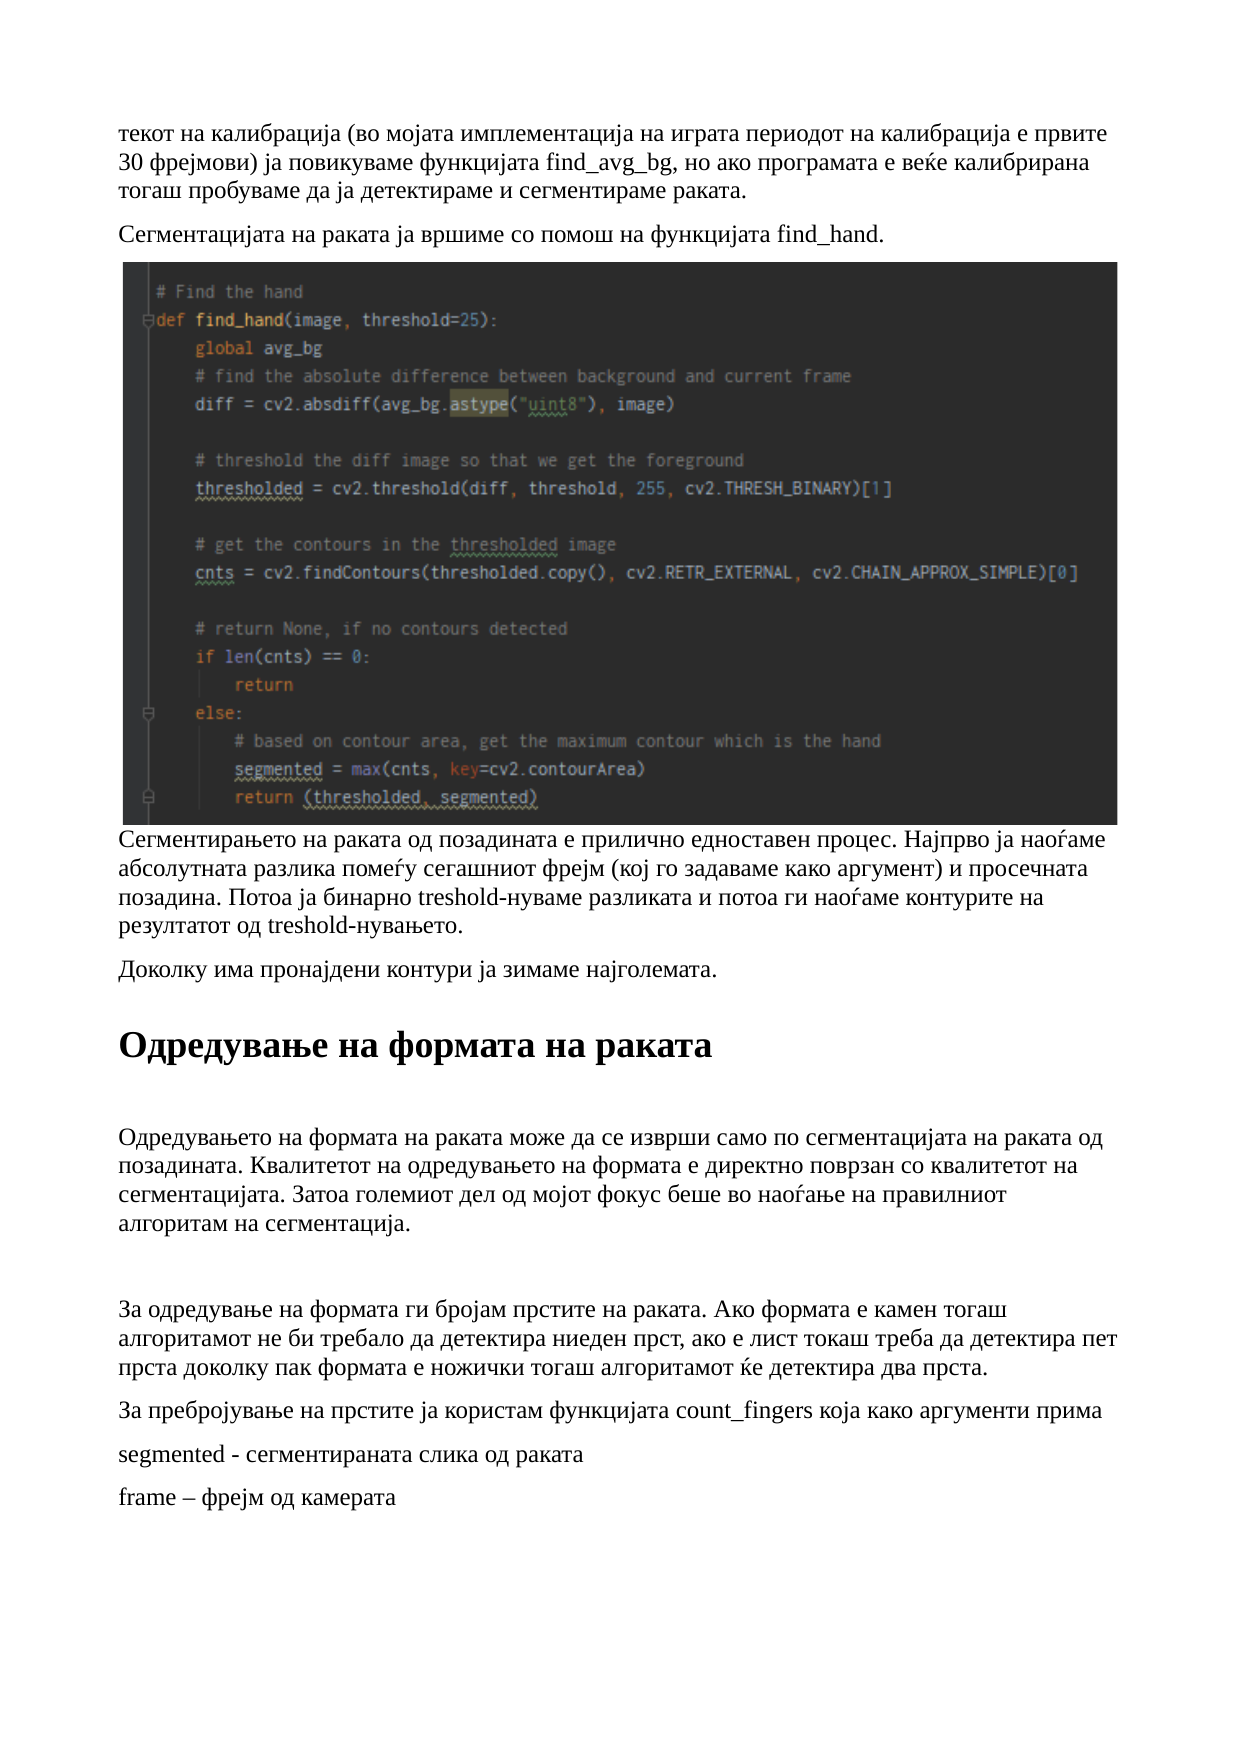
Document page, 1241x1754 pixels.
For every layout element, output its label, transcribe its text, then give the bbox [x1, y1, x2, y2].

text segmented - сегментираната слика од раката [118, 1439, 1122, 1467]
text frame – фрејм од камерата [118, 1482, 1122, 1511]
text Сегментирањето на раката од позадината е прилично едноставен процес. Најпрво ја наоѓаме абсолутната разлика помеѓу сегашниот фрејм (кој го задаваме како аргумент) и просечната позадина. Потоа ја бинарно treshold-нуваме разликата и потоа ги наоѓаме контурите на резултатот од treshold-нувањето. [118, 748, 1122, 939]
picture [122, 262, 1118, 825]
text Сегментацијата на раката ја вршиме со помош на функцијата find_hand. [118, 219, 1122, 248]
text За пребројување на прстите ја користам функцијата count_fingers која како аргументи прима [118, 1395, 1122, 1424]
text Одредувањето на формата на раката може да се изврши само по сегментацијата на раката од позадината. Квалитетот на одредувањето на формата е директно поврзан со квалитетот на сегментацијата. Затоа големиот дел од мојот фокус беше во наоѓање на правилниот алгоритам на сегментација. [118, 1122, 1122, 1237]
text текот на калибрација (во мојата имплементација на играта периодот на калибрација е првите 30 фрејмови) ја повикуваме функцијата find_avg_bg, но ако програмата е веќе калибрирана тогаш пробуваме да ја детектираме и сегментираме раката. [118, 118, 1122, 204]
text Доколку има пронајдени контури ја зимаме најголемата. [118, 954, 1122, 983]
subtitle Одредување на формата на раката [118, 1022, 1122, 1066]
text За одредување на формата ги бројам прстите на раката. Ако формата е камен тогаш алгоритамот не би требало да детектира ниеден прст, ако е лист токаш треба да детектира пет прста доколку пак формата е ножички тогаш алгоритамот ќе детектира два прста. [118, 1294, 1122, 1381]
